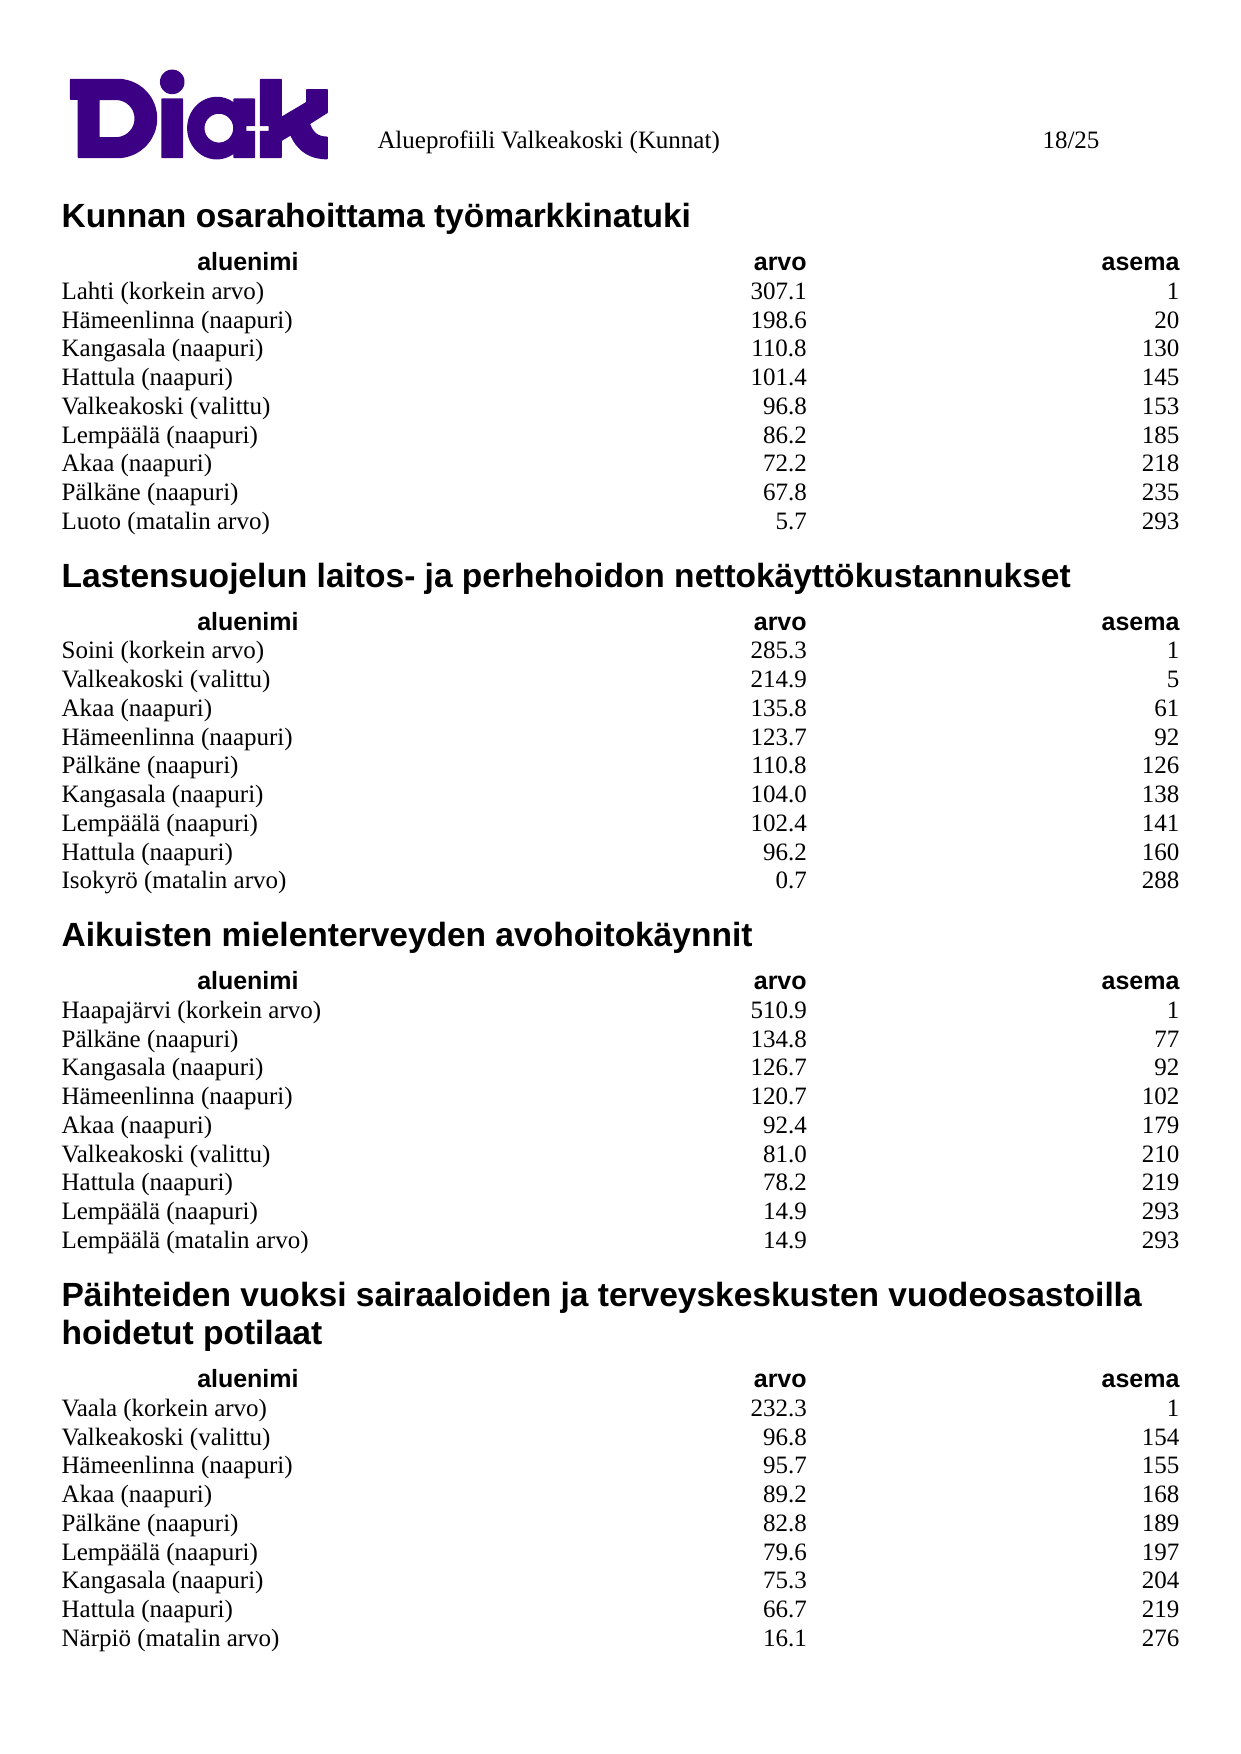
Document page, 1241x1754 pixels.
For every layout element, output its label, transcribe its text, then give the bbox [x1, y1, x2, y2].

table_cell 102 [806, 1081, 1179, 1110]
table_header aluenimi [61, 607, 434, 636]
table_cell Hämeenlinna (naapuri) [61, 722, 434, 751]
table_cell 197 [806, 1537, 1179, 1566]
table_cell Hattula (naapuri) [61, 362, 434, 391]
table_cell Hattula (naapuri) [61, 1594, 434, 1623]
table_cell 154 [806, 1422, 1179, 1451]
table_header arvo [434, 607, 806, 636]
table_cell Kangasala (naapuri) [61, 1053, 434, 1081]
table_cell 96.2 [434, 837, 806, 866]
table_cell 185 [806, 420, 1179, 448]
subtitle Kunnan osarahoittama työmarkkinatuki [61, 196, 1179, 235]
table_cell 160 [806, 837, 1179, 866]
table_cell Kangasala (naapuri) [61, 779, 434, 808]
table_cell 104.0 [434, 779, 806, 808]
table_header asema [806, 1364, 1179, 1393]
table_cell 235 [806, 477, 1179, 506]
table_cell Akaa (naapuri) [61, 693, 434, 722]
table_header asema [806, 247, 1179, 276]
table_cell 126.7 [434, 1053, 806, 1081]
table_cell 92 [806, 722, 1179, 751]
table_cell Lempäälä (naapuri) [61, 1196, 434, 1225]
subtitle Lastensuojelun laitos- ja perhehoidon nettokäyttökustannukset [61, 556, 1179, 594]
table_cell Närpiö (matalin arvo) [61, 1623, 434, 1652]
table_cell 210 [806, 1139, 1179, 1167]
table_cell Soini (korkein arvo) [61, 636, 434, 664]
table_cell Hämeenlinna (naapuri) [61, 305, 434, 333]
table_cell 153 [806, 391, 1179, 420]
table_cell Akaa (naapuri) [61, 1479, 434, 1508]
table_cell 102.4 [434, 808, 806, 837]
table_cell 96.8 [434, 391, 806, 420]
table_cell Isokyrö (matalin arvo) [61, 866, 434, 894]
table_cell 92.4 [434, 1110, 806, 1139]
table_cell 179 [806, 1110, 1179, 1139]
table_cell 189 [806, 1508, 1179, 1537]
table_cell 307.1 [434, 276, 806, 305]
table_header aluenimi [61, 1364, 434, 1393]
table_cell 288 [806, 866, 1179, 894]
table_cell 5.7 [434, 506, 806, 535]
table_header aluenimi [61, 247, 434, 276]
table_cell 16.1 [434, 1623, 806, 1652]
table_header aluenimi [61, 966, 434, 995]
table_cell Akaa (naapuri) [61, 449, 434, 477]
table_cell 276 [806, 1623, 1179, 1652]
table_cell 123.7 [434, 722, 806, 751]
table_cell Pälkäne (naapuri) [61, 751, 434, 779]
table_cell Valkeakoski (valittu) [61, 1422, 434, 1451]
table_header asema [806, 966, 1179, 995]
table_cell Valkeakoski (valittu) [61, 664, 434, 693]
table_cell 126 [806, 751, 1179, 779]
subtitle Aikuisten mielenterveyden avohoitokäynnit [61, 915, 1179, 954]
table_cell 293 [806, 506, 1179, 535]
table_header arvo [434, 1364, 806, 1393]
table_cell 101.4 [434, 362, 806, 391]
table_cell Kangasala (naapuri) [61, 334, 434, 362]
table_header asema [806, 607, 1179, 636]
table_cell 20 [806, 305, 1179, 333]
table_cell Kangasala (naapuri) [61, 1566, 434, 1594]
table_cell 0.7 [434, 866, 806, 894]
table_cell 92 [806, 1053, 1179, 1081]
table_cell 89.2 [434, 1479, 806, 1508]
table_cell 95.7 [434, 1451, 806, 1479]
table_cell 293 [806, 1196, 1179, 1225]
table_cell 67.8 [434, 477, 806, 506]
table_cell 232.3 [434, 1393, 806, 1422]
table_cell Hämeenlinna (naapuri) [61, 1451, 434, 1479]
table_cell 218 [806, 449, 1179, 477]
table_cell 1 [806, 276, 1179, 305]
table_cell 198.6 [434, 305, 806, 333]
table_cell 214.9 [434, 664, 806, 693]
table_cell Lempäälä (naapuri) [61, 808, 434, 837]
table_cell Lempäälä (matalin arvo) [61, 1225, 434, 1254]
table_cell 145 [806, 362, 1179, 391]
table_cell Lempäälä (naapuri) [61, 420, 434, 448]
table_cell 219 [806, 1594, 1179, 1623]
table_cell Haapajärvi (korkein arvo) [61, 995, 434, 1024]
table_cell Pälkäne (naapuri) [61, 477, 434, 506]
table_cell Luoto (matalin arvo) [61, 506, 434, 535]
table_cell Lahti (korkein arvo) [61, 276, 434, 305]
table_cell 510.9 [434, 995, 806, 1024]
table_cell 293 [806, 1225, 1179, 1254]
table_cell 66.7 [434, 1594, 806, 1623]
table_cell 168 [806, 1479, 1179, 1508]
table_cell 120.7 [434, 1081, 806, 1110]
table_cell 110.8 [434, 751, 806, 779]
table_cell Lempäälä (naapuri) [61, 1537, 434, 1566]
table_cell 14.9 [434, 1196, 806, 1225]
table_cell Hämeenlinna (naapuri) [61, 1081, 434, 1110]
table_cell 78.2 [434, 1168, 806, 1196]
table_header arvo [434, 966, 806, 995]
table_cell Vaala (korkein arvo) [61, 1393, 434, 1422]
table_cell 5 [806, 664, 1179, 693]
table_cell 1 [806, 995, 1179, 1024]
table_cell 81.0 [434, 1139, 806, 1167]
table_cell 14.9 [434, 1225, 806, 1254]
table_cell 135.8 [434, 693, 806, 722]
table_cell Pälkäne (naapuri) [61, 1508, 434, 1537]
table_cell 79.6 [434, 1537, 806, 1566]
table_cell 1 [806, 1393, 1179, 1422]
table_header arvo [434, 247, 806, 276]
table_cell 138 [806, 779, 1179, 808]
table_cell 1 [806, 636, 1179, 664]
table_cell 72.2 [434, 449, 806, 477]
table_cell 61 [806, 693, 1179, 722]
table_cell Valkeakoski (valittu) [61, 391, 434, 420]
table_cell 219 [806, 1168, 1179, 1196]
table_cell 77 [806, 1024, 1179, 1052]
table_cell Akaa (naapuri) [61, 1110, 434, 1139]
table_cell 155 [806, 1451, 1179, 1479]
table_cell 96.8 [434, 1422, 806, 1451]
table_cell Valkeakoski (valittu) [61, 1139, 434, 1167]
table_cell Pälkäne (naapuri) [61, 1024, 434, 1052]
table_cell 110.8 [434, 334, 806, 362]
table_cell Hattula (naapuri) [61, 1168, 434, 1196]
table_cell 141 [806, 808, 1179, 837]
table_cell 285.3 [434, 636, 806, 664]
table_cell 204 [806, 1566, 1179, 1594]
table_cell 82.8 [434, 1508, 806, 1537]
table_cell 134.8 [434, 1024, 806, 1052]
table_cell 75.3 [434, 1566, 806, 1594]
table_cell Hattula (naapuri) [61, 837, 434, 866]
table_cell 86.2 [434, 420, 806, 448]
subtitle Päihteiden vuoksi sairaaloiden ja terveyskeskusten vuodeosastoilla hoidetut potilaat [61, 1274, 1179, 1352]
table_cell 130 [806, 334, 1179, 362]
